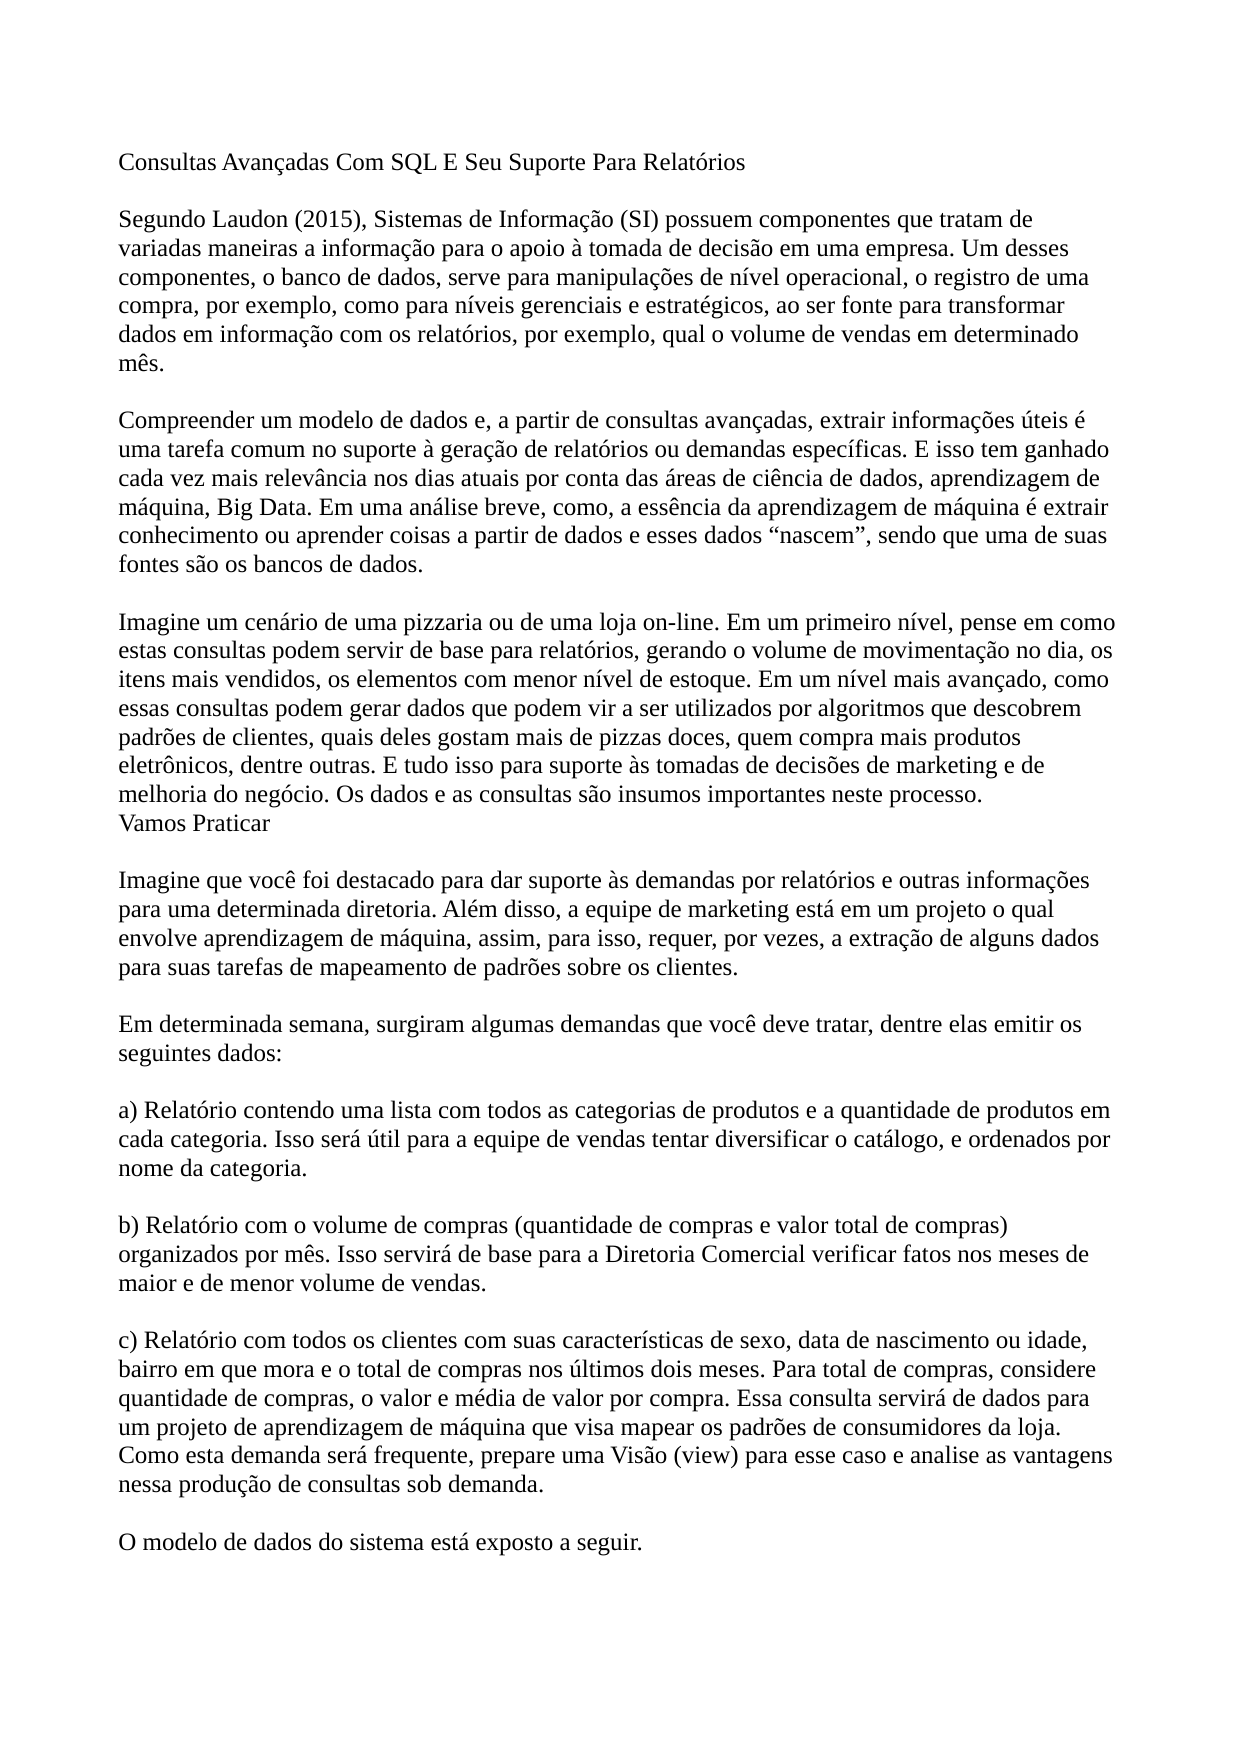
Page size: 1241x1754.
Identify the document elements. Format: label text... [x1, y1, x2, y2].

text a) Relatório contendo uma lista com todos as categorias de produtos e a quantidade de produtos em cada categoria. Isso será útil para a equipe de vendas tentar diversificar o catálogo, e ordenados por nome da categoria. [118, 1096, 1122, 1182]
text Compreender um modelo de dados e, a partir de consultas avançadas, extrair informações úteis é uma tarefa comum no suporte à geração de relatórios ou demandas específicas. E isso tem ganhado cada vez mais relevância nos dias atuais por conta das áreas de ciência de dados, aprendizagem de máquina, Big Data. Em uma análise breve, como, a essência da aprendizagem de máquina é extrair conhecimento ou aprender coisas a partir de dados e esses dados “nascem”, sendo que uma de suas fontes são os bancos de dados. [118, 406, 1122, 578]
text Consultas Avançadas Com SQL E Seu Suporte Para Relatórios [118, 147, 1122, 176]
text b) Relatório com o volume de compras (quantidade de compras e valor total de compras) organizados por mês. Isso servirá de base para a Diretoria Comercial verificar fatos nos meses de maior e de menor volume de vendas. [118, 1211, 1122, 1297]
text Em determinada semana, surgiram algumas demandas que você deve tratar, dentre elas emitir os seguintes dados: [118, 1009, 1122, 1067]
text Vamos Praticar [118, 808, 1122, 837]
text Imagine que você foi destacado para dar suporte às demandas por relatórios e outras informações para uma determinada diretoria. Além disso, a equipe de marketing está em um projeto o qual envolve aprendizagem de máquina, assim, para isso, requer, por vezes, a extração de alguns dados para suas tarefas de mapeamento de padrões sobre os clientes. [118, 866, 1122, 981]
text c) Relatório com todos os clientes com suas características de sexo, data de nascimento ou idade, bairro em que mora e o total de compras nos últimos dois meses. Para total de compras, considere quantidade de compras, o valor e média de valor por compra. Essa consulta servirá de dados para um projeto de aprendizagem de máquina que visa mapear os padrões de consumidores da loja. Como esta demanda será frequente, prepare uma Visão (view) para esse caso e analise as vantagens nessa produção de consultas sob demanda. [118, 1326, 1122, 1498]
text Imagine um cenário de uma pizzaria ou de uma loja on-line. Em um primeiro nível, pense em como estas consultas podem servir de base para relatórios, gerando o volume de movimentação no dia, os itens mais vendidos, os elementos com menor nível de estoque. Em um nível mais avançado, como essas consultas podem gerar dados que podem vir a ser utilizados por algoritmos que descobrem padrões de clientes, quais deles gostam mais de pizzas doces, quem compra mais produtos eletrônicos, dentre outras. E tudo isso para suporte às tomadas de decisões de marketing e de melhoria do negócio. Os dados e as consultas são insumos importantes neste processo. [118, 607, 1122, 808]
text Segundo Laudon (2015), Sistemas de Informação (SI) possuem componentes que tratam de variadas maneiras a informação para o apoio à tomada de decisão em uma empresa. Um desses componentes, o banco de dados, serve para manipulações de nível operacional, o registro de uma compra, por exemplo, como para níveis gerenciais e estratégicos, ao ser fonte para transformar dados em informação com os relatórios, por exemplo, qual o volume de vendas em determinado mês. [118, 204, 1122, 377]
text O modelo de dados do sistema está exposto a seguir. [118, 1527, 1122, 1556]
